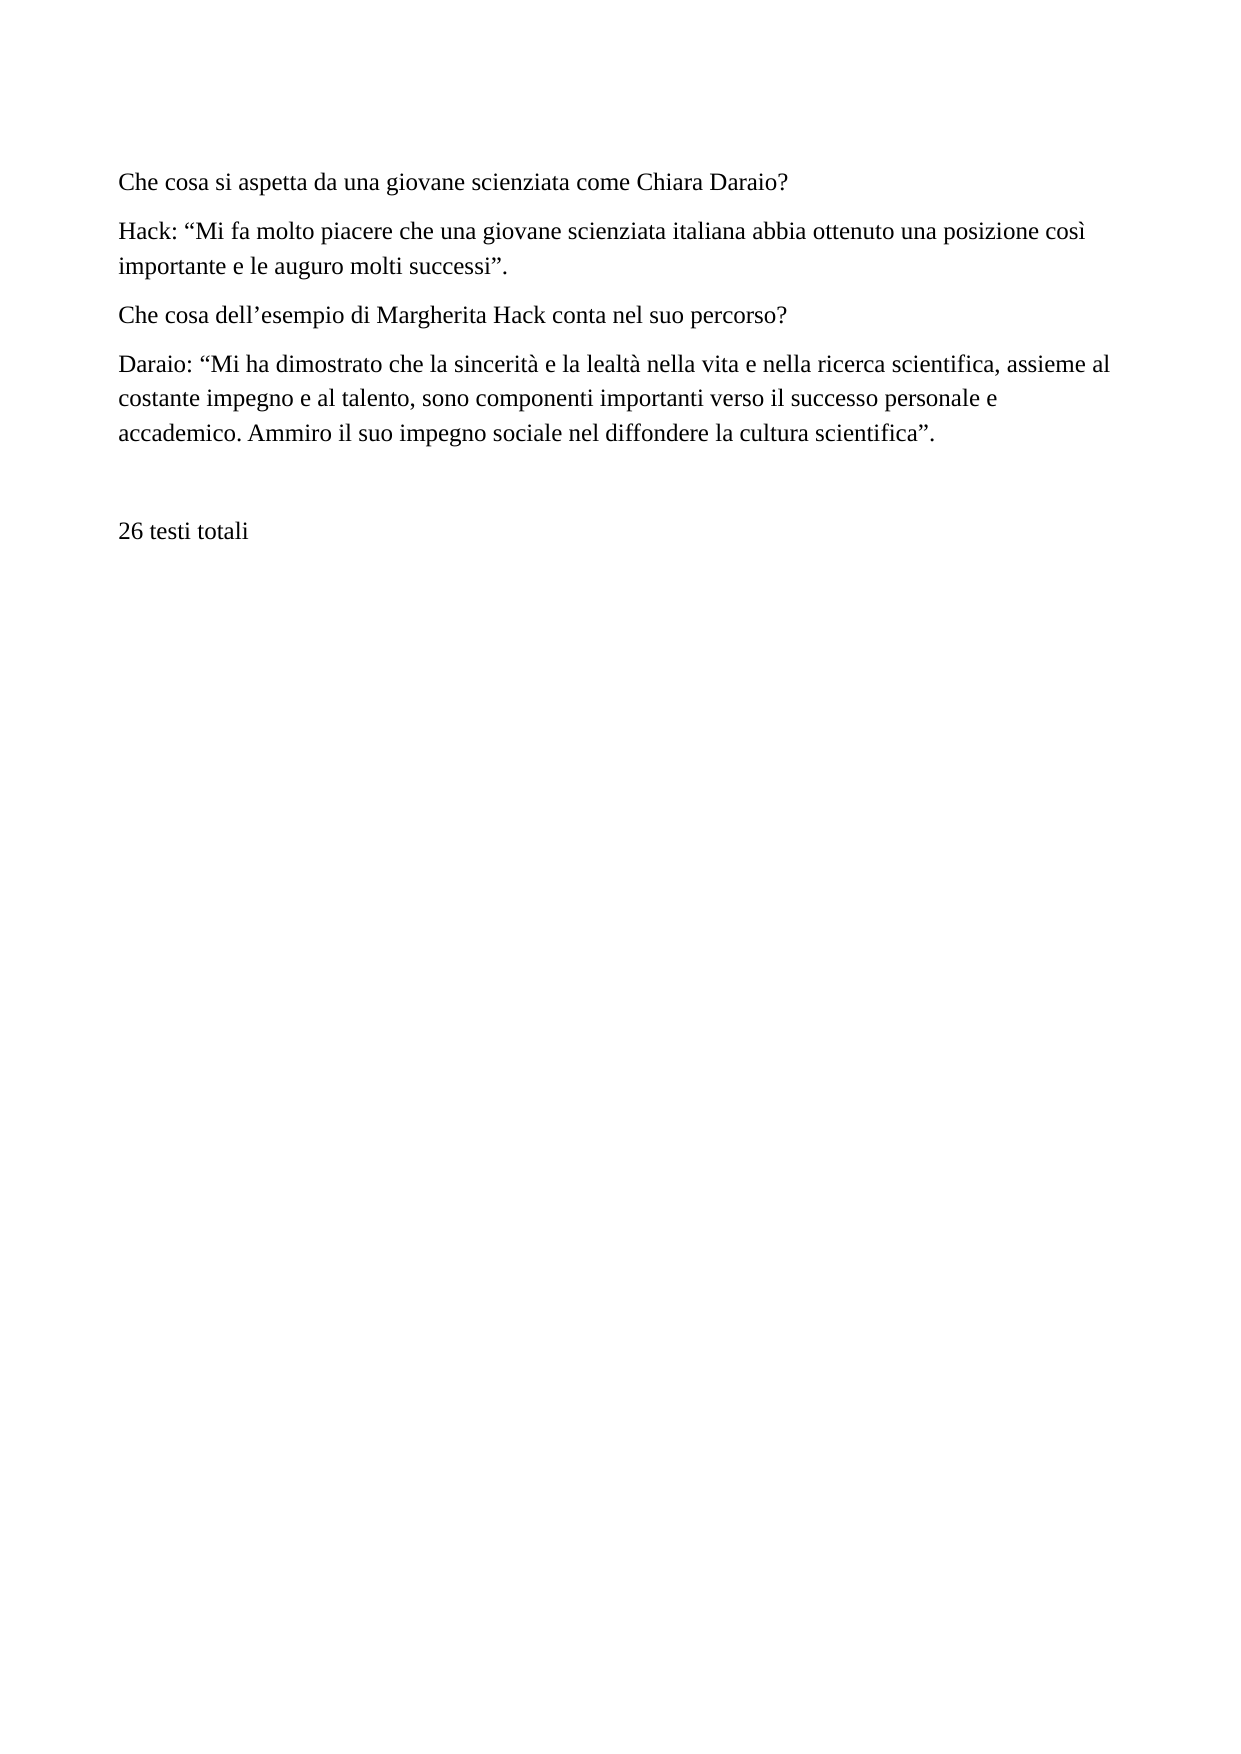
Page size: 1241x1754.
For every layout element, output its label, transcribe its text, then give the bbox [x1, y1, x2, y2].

text Che cosa dell’esempio di Margherita Hack conta nel suo percorso? [118, 300, 1122, 328]
text 26 testi totali [118, 516, 1122, 545]
text Che cosa si aspetta da una giovane scienziata come Chiara Daraio? [118, 167, 1122, 196]
text Hack: “Mi fa molto piacere che una giovane scienziata italiana abbia ottenuto una posizione così importante e le auguro molti successi”. [118, 216, 1122, 279]
text Daraio: “Mi ha dimostrato che la sincerità e la lealtà nella vita e nella ricerca scientifica, assieme al costante impegno e al talento, sono componenti importanti verso il successo personale e accademico. Ammiro il suo impegno sociale nel diffondere la cultura scientifica”. [118, 349, 1122, 447]
